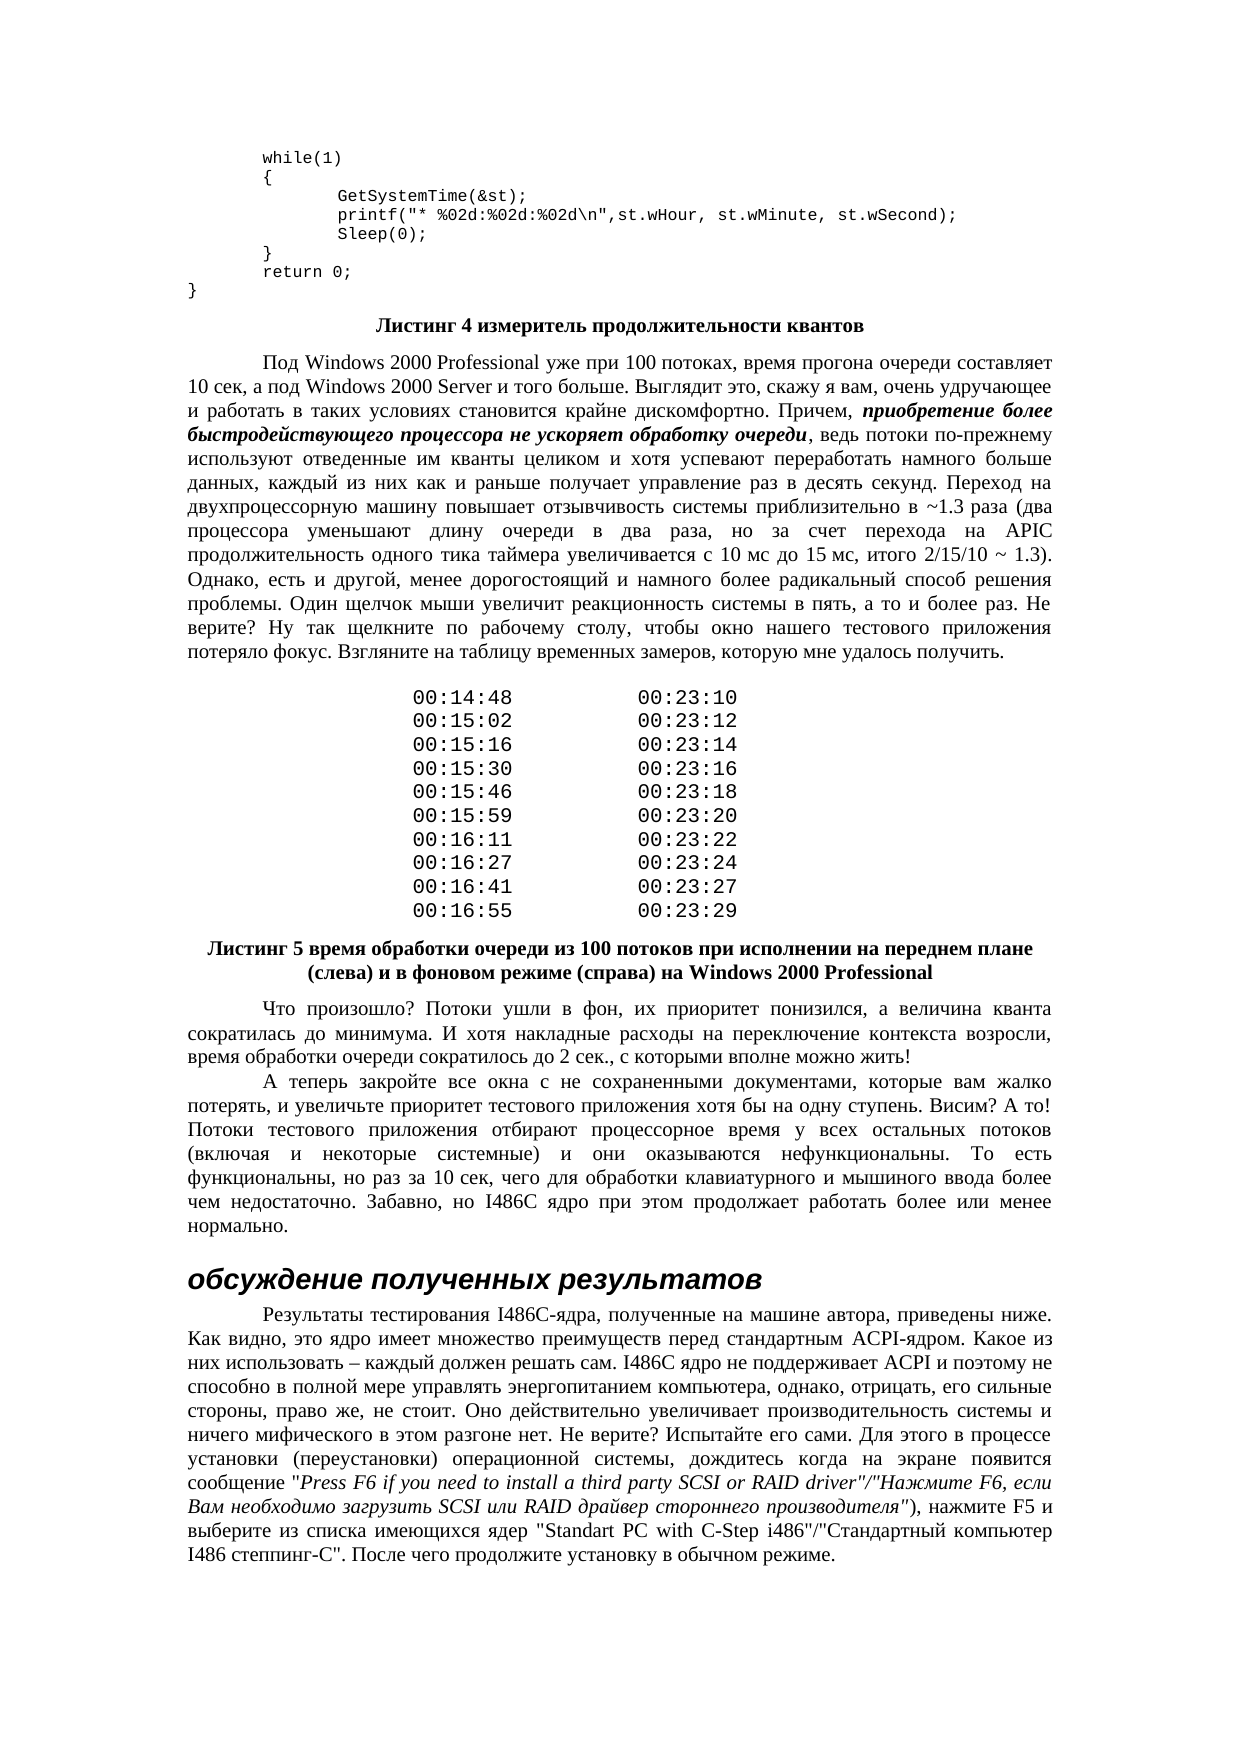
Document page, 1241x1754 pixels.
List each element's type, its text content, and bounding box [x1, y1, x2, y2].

text } [187, 282, 1053, 301]
subtitle обсуждение полученных результатов [187, 1262, 1053, 1296]
text 00:16:41 00:23:27 [187, 876, 1053, 899]
text Под Windows 2000 Professional уже при 100 потоках, время прогона очереди составляет 10 сек, а под Windows 2000 Server и того больше. Выглядит это, скажу я вам, очень удручающее и работать в таких условиях становится крайне дискомфортно. Причем, приобретение более быстродействующего процессора не ускоряет обработку очереди, ведь потоки по-прежнему используют отведенные им кванты целиком и хотя успевают переработать намного больше данных, каждый из них как и раньше получает управление раз в десять секунд. Переход на двухпроцессорную машину повышает отзывчивость системы приблизительно в ~1.3 раза (два процессора уменьшают длину очереди в два раза, но за счет перехода на APIC продолжительность одного тика таймера увеличивается с 10 мс до 15 мс, итого 2/15/10 ~ 1.3). Однако, есть и другой, менее дорогостоящий и намного более радикальный способ решения проблемы. Один щелчок мыши увеличит реакционность системы в пять, а то и более раз. Не верите? Ну так щелкните по рабочему столу, чтобы окно нашего тестового приложения потеряло фокус. Взгляните на таблицу временных замеров, которую мне удалось получить. [187, 350, 1053, 663]
text { [187, 169, 1053, 188]
text while(1) [187, 150, 1053, 169]
text 00:16:55 00:23:29 [187, 899, 1053, 923]
text А теперь закройте все окна с не сохраненными документами, которые вам жалко потерять, и увеличьте приоритет тестового приложения хотя бы на одну ступень. Висим? А то! Потоки тестового приложения отбирают процессорное время у всех остальных потоков (включая и некоторые системные) и они оказываются нефункциональны. То есть функциональны, но раз за 10 сек, чего для обработки клавиатурного и мышиного ввода более чем недостаточно. Забавно, но I486C ядро при этом продолжает работать более или менее нормально. [187, 1068, 1053, 1237]
text printf("* %02d:%02d:%02d\n",st.wHour, st.wMinute, st.wSecond); [187, 207, 1053, 225]
text GetSystemTime(&st); [187, 188, 1053, 207]
text Что произошло? Потоки ушли в фон, их приоритет понизился, а величина кванта сократилась до минимума. И хотя накладные расходы на переключение контекста возросли, время обработки очереди сократилось до 2 сек., с которыми вполне можно жить! [187, 996, 1053, 1068]
text 00:15:59 00:23:20 [187, 805, 1053, 829]
text } [187, 244, 1053, 263]
text 00:16:27 00:23:24 [187, 852, 1053, 876]
text 00:15:30 00:23:16 [187, 758, 1053, 781]
text Sleep(0); [187, 225, 1053, 244]
text 00:15:02 00:23:12 [187, 710, 1053, 734]
text Результаты тестирования I486C-ядра, полученные на машине автора, приведены ниже. Как видно, это ядро имеет множество преимуществ перед стандартным ACPI-ядром. Какое из них использовать – каждый должен решать сам. I486C ядро не поддерживает ACPI и поэтому не способно в полной мере управлять энергопитанием компьютера, однако, отрицать, его сильные стороны, право же, не стоит. Оно действительно увеличивает производительность системы и ничего мифического в этом разгоне нет. Не верите? Испытайте его сами. Для этого в процессе установки (переустановки) операционной системы, дождитесь когда на экране появится сообщение "Press F6 if you need to install a third party SCSI or RAID driver"/"Нажмите F6, если Вам необходимо загрузить SCSI или RAID драйвер стороннего производителя"), нажмите F5 и выберите из списка имеющихся ядер "Standart PC with C-Step i486"/"Стандартный компьютер I486 степпинг-С". После чего продолжите установку в обычном режиме. [187, 1302, 1053, 1566]
text return 0; [187, 263, 1053, 282]
text 00:14:48 00:23:10 [187, 687, 1053, 710]
text Листинг 5 время обработки очереди из 100 потоков при исполнении на переднем плане (слева) и в фоновом режиме (справа) на Windows 2000 Professional [187, 936, 1053, 984]
text 00:15:16 00:23:14 [187, 734, 1053, 758]
text 00:16:11 00:23:22 [187, 829, 1053, 852]
text Листинг 4 измеритель продолжительности квантов [187, 313, 1053, 337]
text 00:15:46 00:23:18 [187, 781, 1053, 805]
